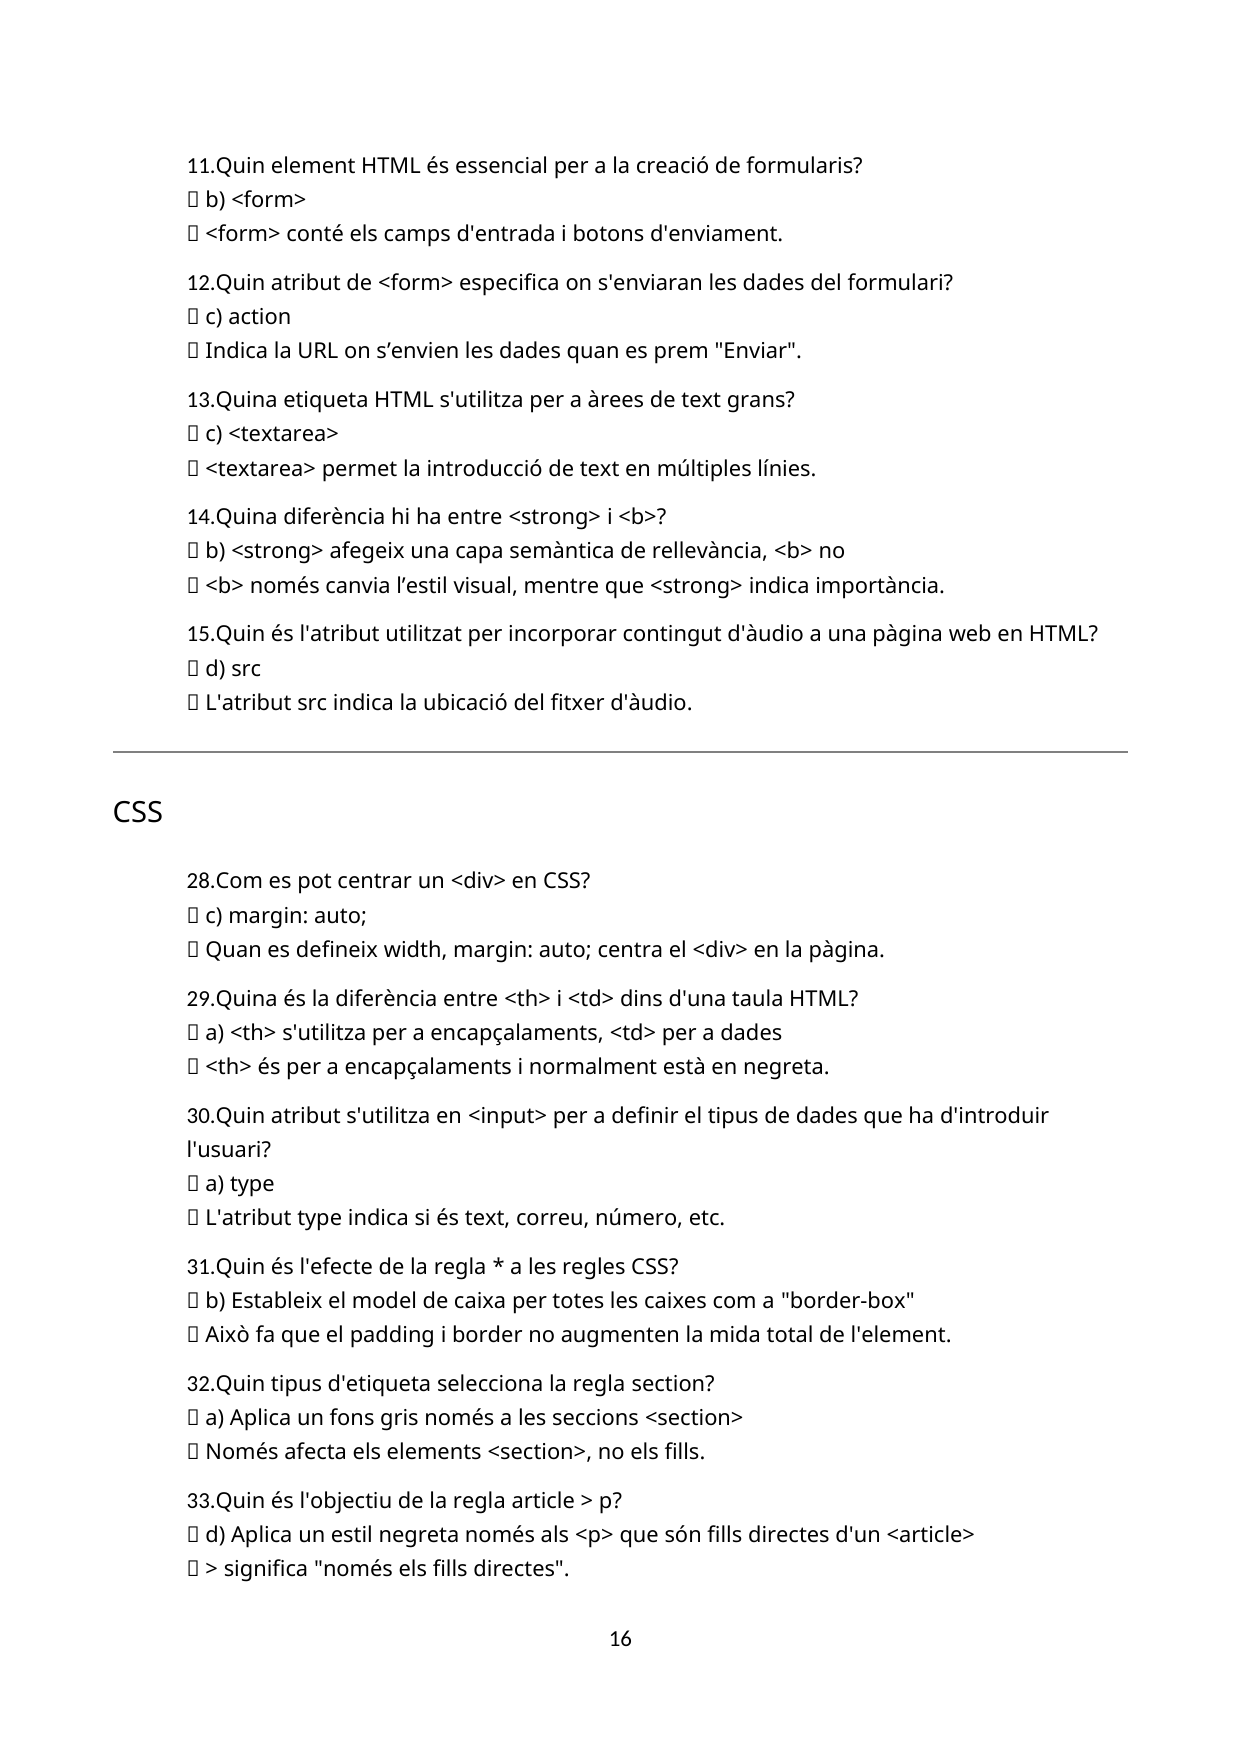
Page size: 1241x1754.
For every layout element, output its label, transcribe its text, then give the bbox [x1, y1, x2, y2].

list Quin atribut de <form> especifica on s'enviaran les dades del formulari? ✅ c) action 🔹 Indica la URL on s’envien les dades quan es prem "Enviar". [112, 267, 1128, 365]
list Quin tipus d'etiqueta selecciona la regla section? ✅ a) Aplica un fons gris només a les seccions <section> 🔹 Només afecta els elements <section>, no els fills. [112, 1368, 1128, 1466]
list Quina és la diferència entre <th> i <td> dins d'una taula HTML? ✅ a) <th> s'utilitza per a encapçalaments, <td> per a dades 🔹 <th> és per a encapçalaments i normalment està en negreta. [112, 983, 1128, 1081]
subtitle CSS [112, 791, 1128, 831]
list Quin és l'efecte de la regla * a les regles CSS? ✅ b) Estableix el model de caixa per totes les caixes com a "border-box" 🔹 Això fa que el padding i border no augmenten la mida total de l'element. [112, 1251, 1128, 1349]
list Quin element HTML és essencial per a la creació de formularis? ✅ b) <form> 🔹 <form> conté els camps d'entrada i botons d'enviament. [112, 150, 1128, 248]
list Quin atribut s'utilitza en <input> per a definir el tipus de dades que ha d'introduir l'usuari? ✅ a) type 🔹 L'atribut type indica si és text, correu, número, etc. [112, 1100, 1128, 1232]
list Quin és l'atribut utilitzat per incorporar contingut d'àudio a una pàgina web en HTML? ✅ d) src 🔹 L'atribut src indica la ubicació del fitxer d'àudio. [112, 618, 1128, 716]
list Quina etiqueta HTML s'utilitza per a àrees de text grans? ✅ c) <textarea> 🔹 <textarea> permet la introducció de text en múltiples línies. [112, 384, 1128, 482]
list Quina diferència hi ha entre <strong> i <b>? ✅ b) <strong> afegeix una capa semàntica de rellevància, <b> no 🔹 <b> només canvia l’estil visual, mentre que <strong> indica importància. [112, 501, 1128, 599]
list Com es pot centrar un <div> en CSS? ✅ c) margin: auto; 🔹 Quan es defineix width, margin: auto; centra el <div> en la pàgina. [112, 866, 1128, 964]
list Quin és l'objectiu de la regla article > p? ✅ d) Aplica un estil negreta només als <p> que són fills directes d'un <article> 🔹 > significa "només els fills directes". [112, 1485, 1128, 1583]
